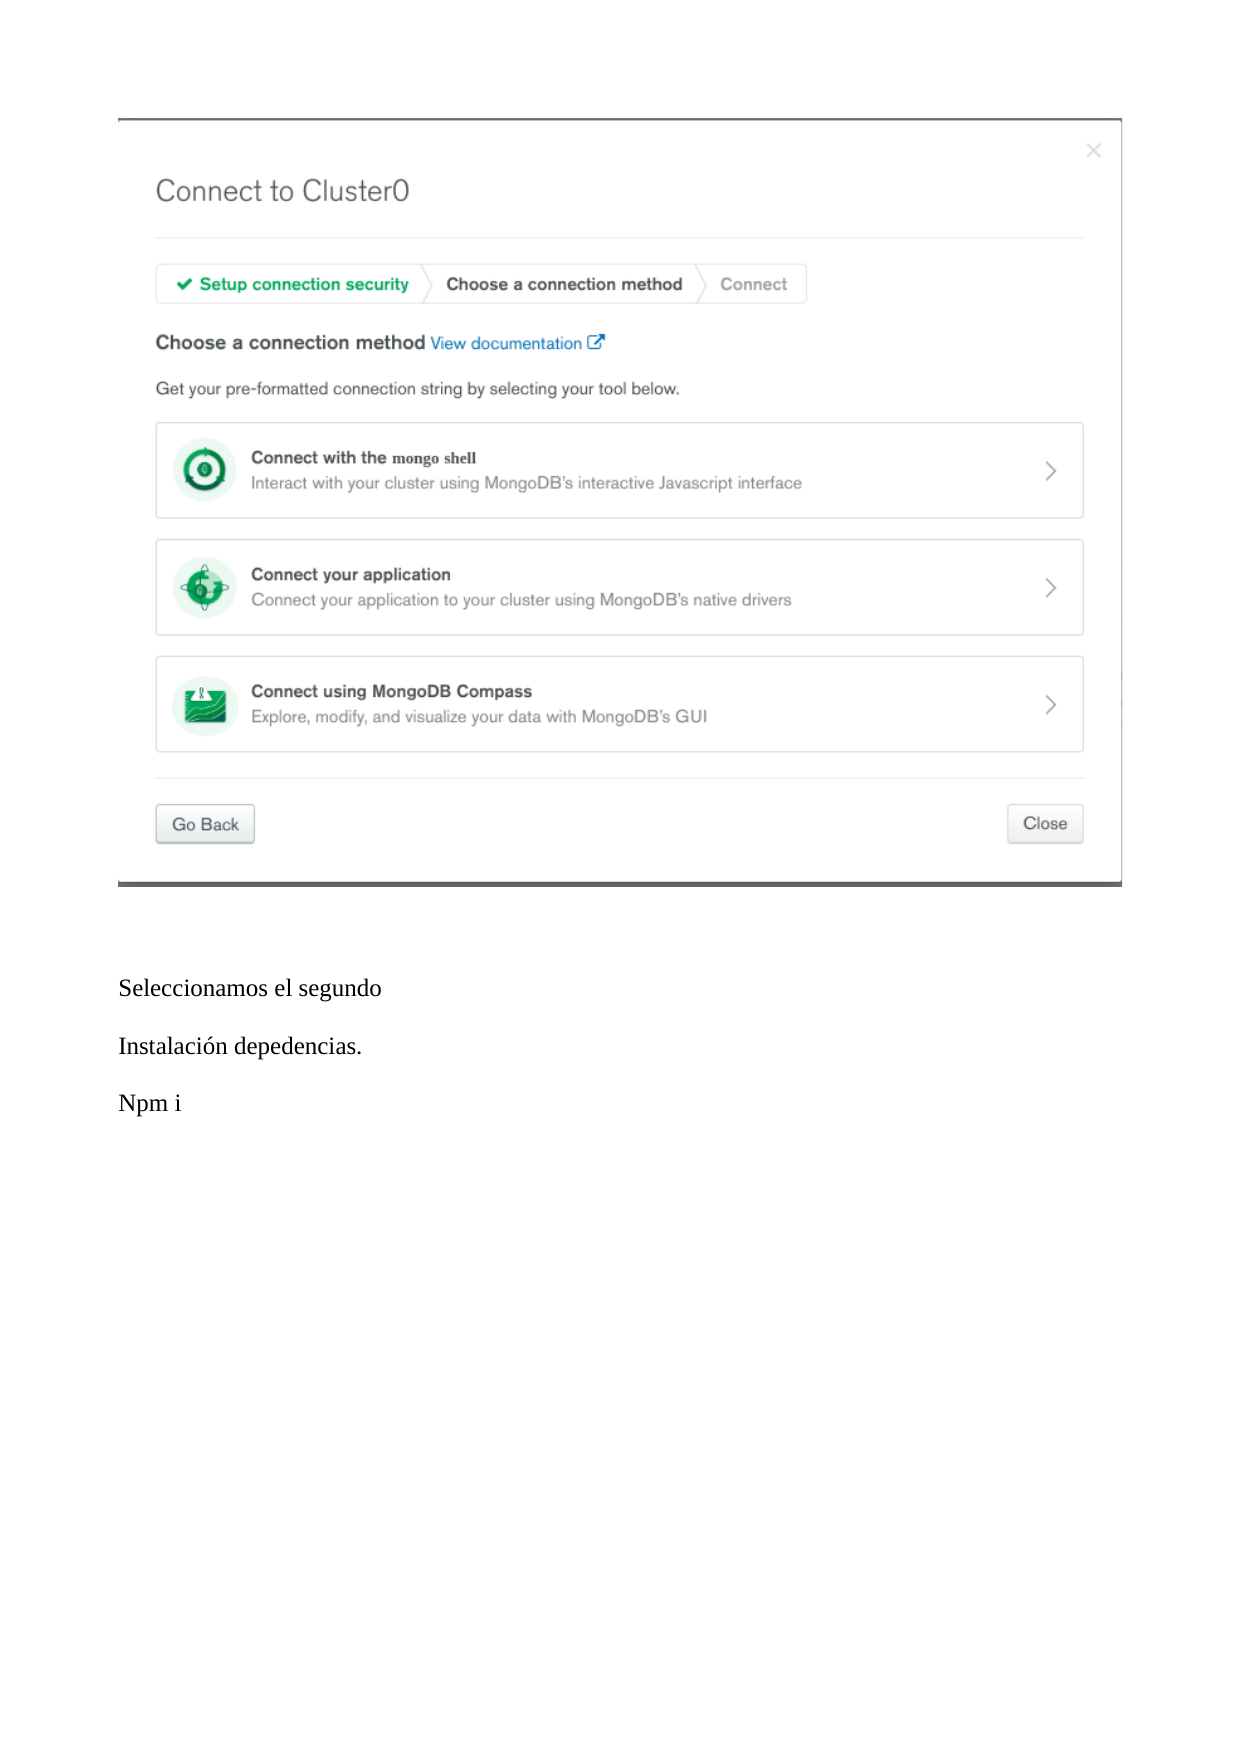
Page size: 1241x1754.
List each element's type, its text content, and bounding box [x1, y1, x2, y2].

text Instalación depedencias. [118, 1031, 1122, 1059]
text Seleccionamos el segundo [118, 973, 1122, 1002]
picture [118, 118, 1123, 887]
text Npm i [118, 1088, 1122, 1117]
